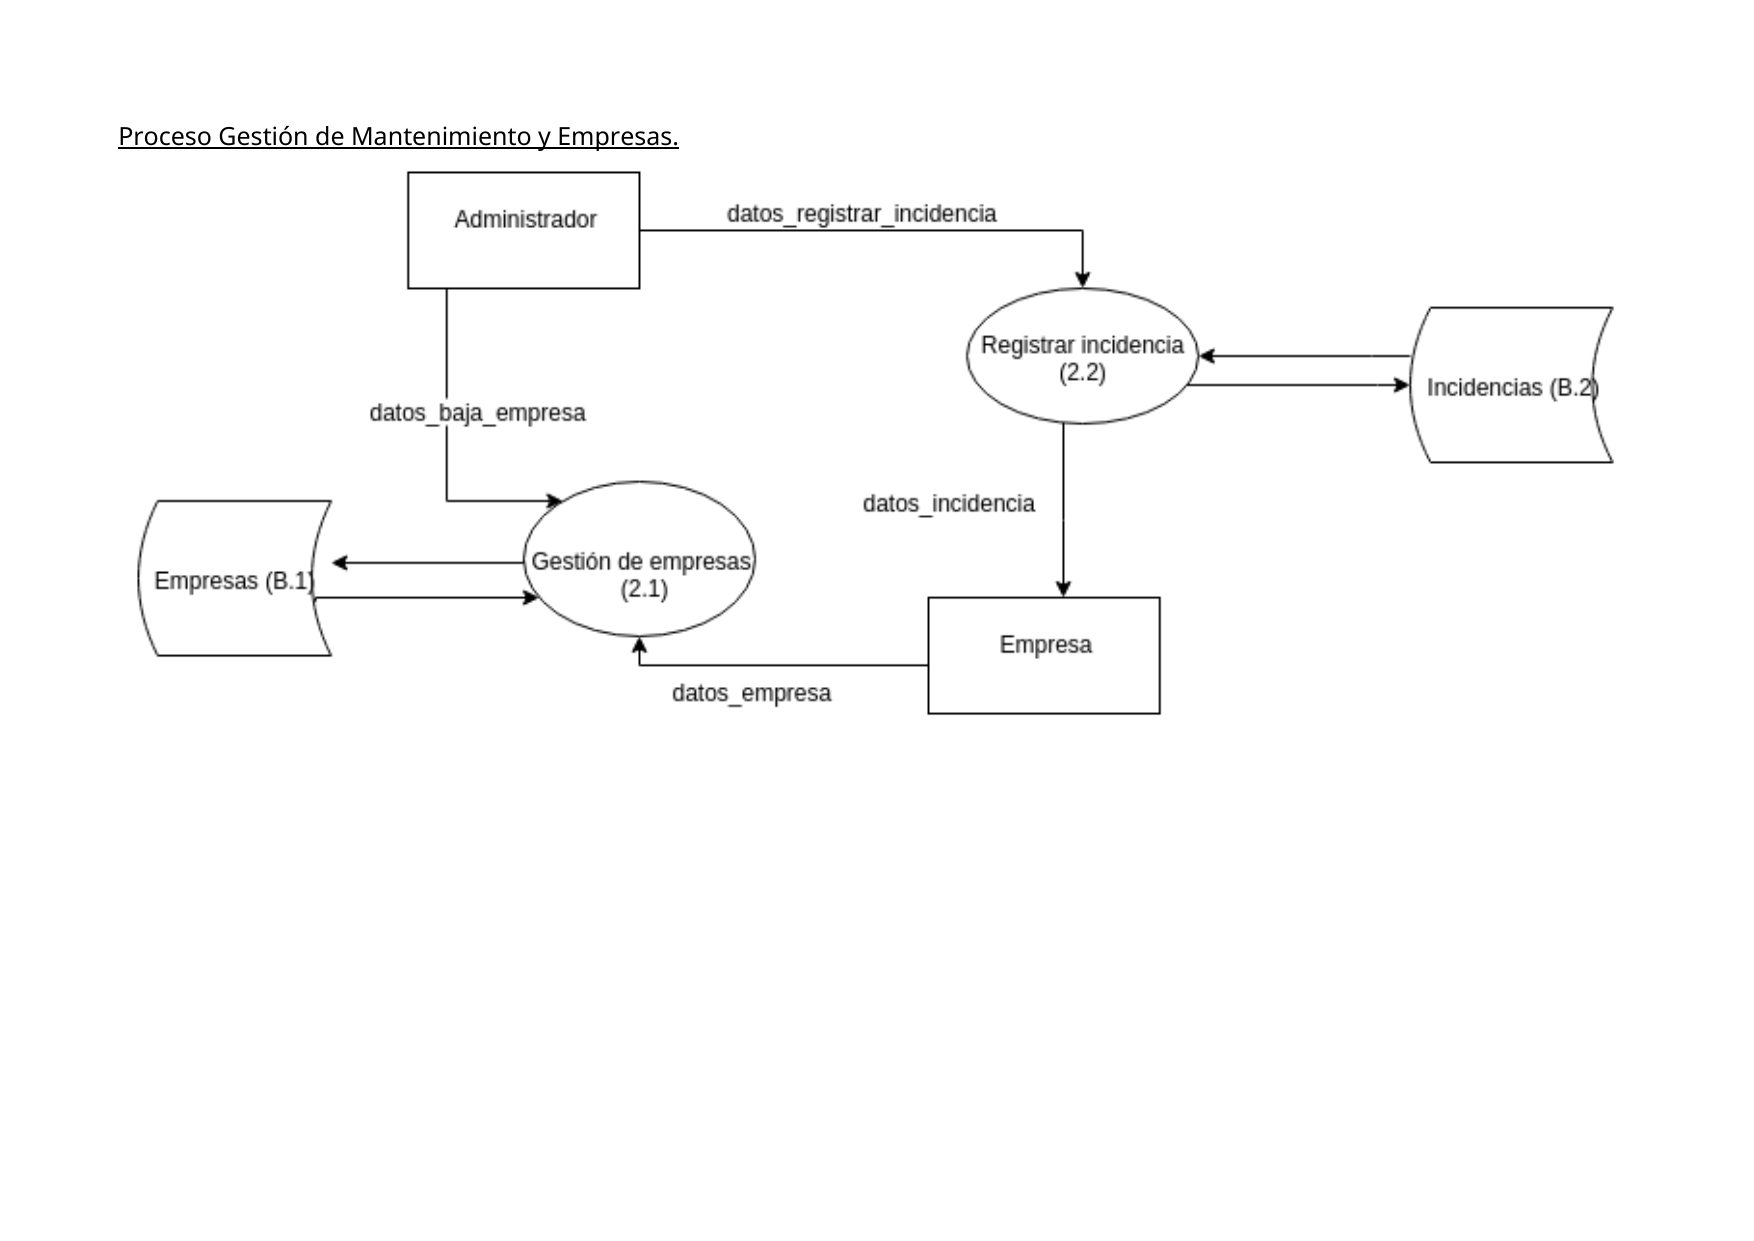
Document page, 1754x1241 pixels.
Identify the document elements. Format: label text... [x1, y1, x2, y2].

picture [136, 171, 1616, 717]
text Proceso Gestión de Mantenimiento y Empresas. [118, 118, 1636, 152]
